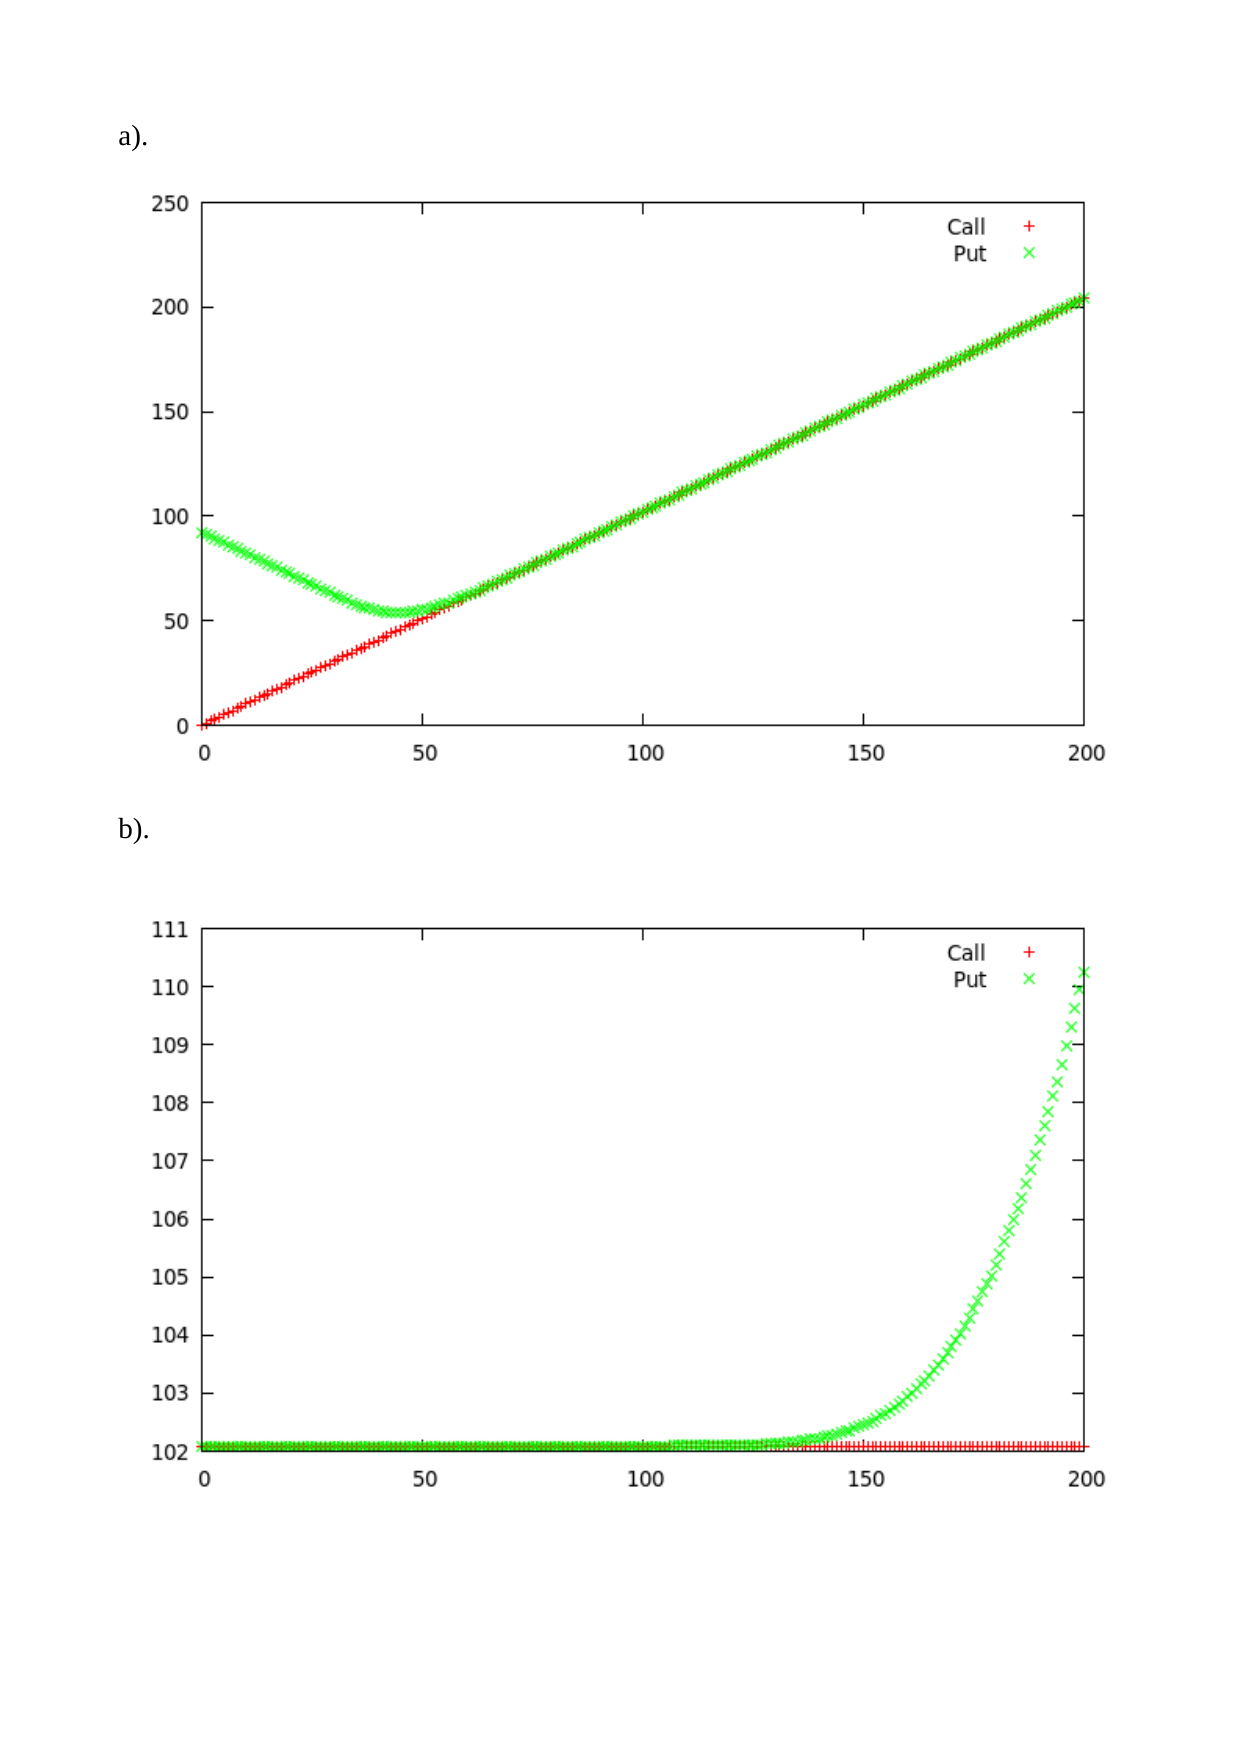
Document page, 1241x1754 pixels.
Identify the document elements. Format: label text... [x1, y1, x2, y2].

text b). [118, 811, 1122, 844]
text a). [118, 118, 1122, 152]
picture [120, 903, 1121, 1504]
picture [120, 177, 1121, 778]
